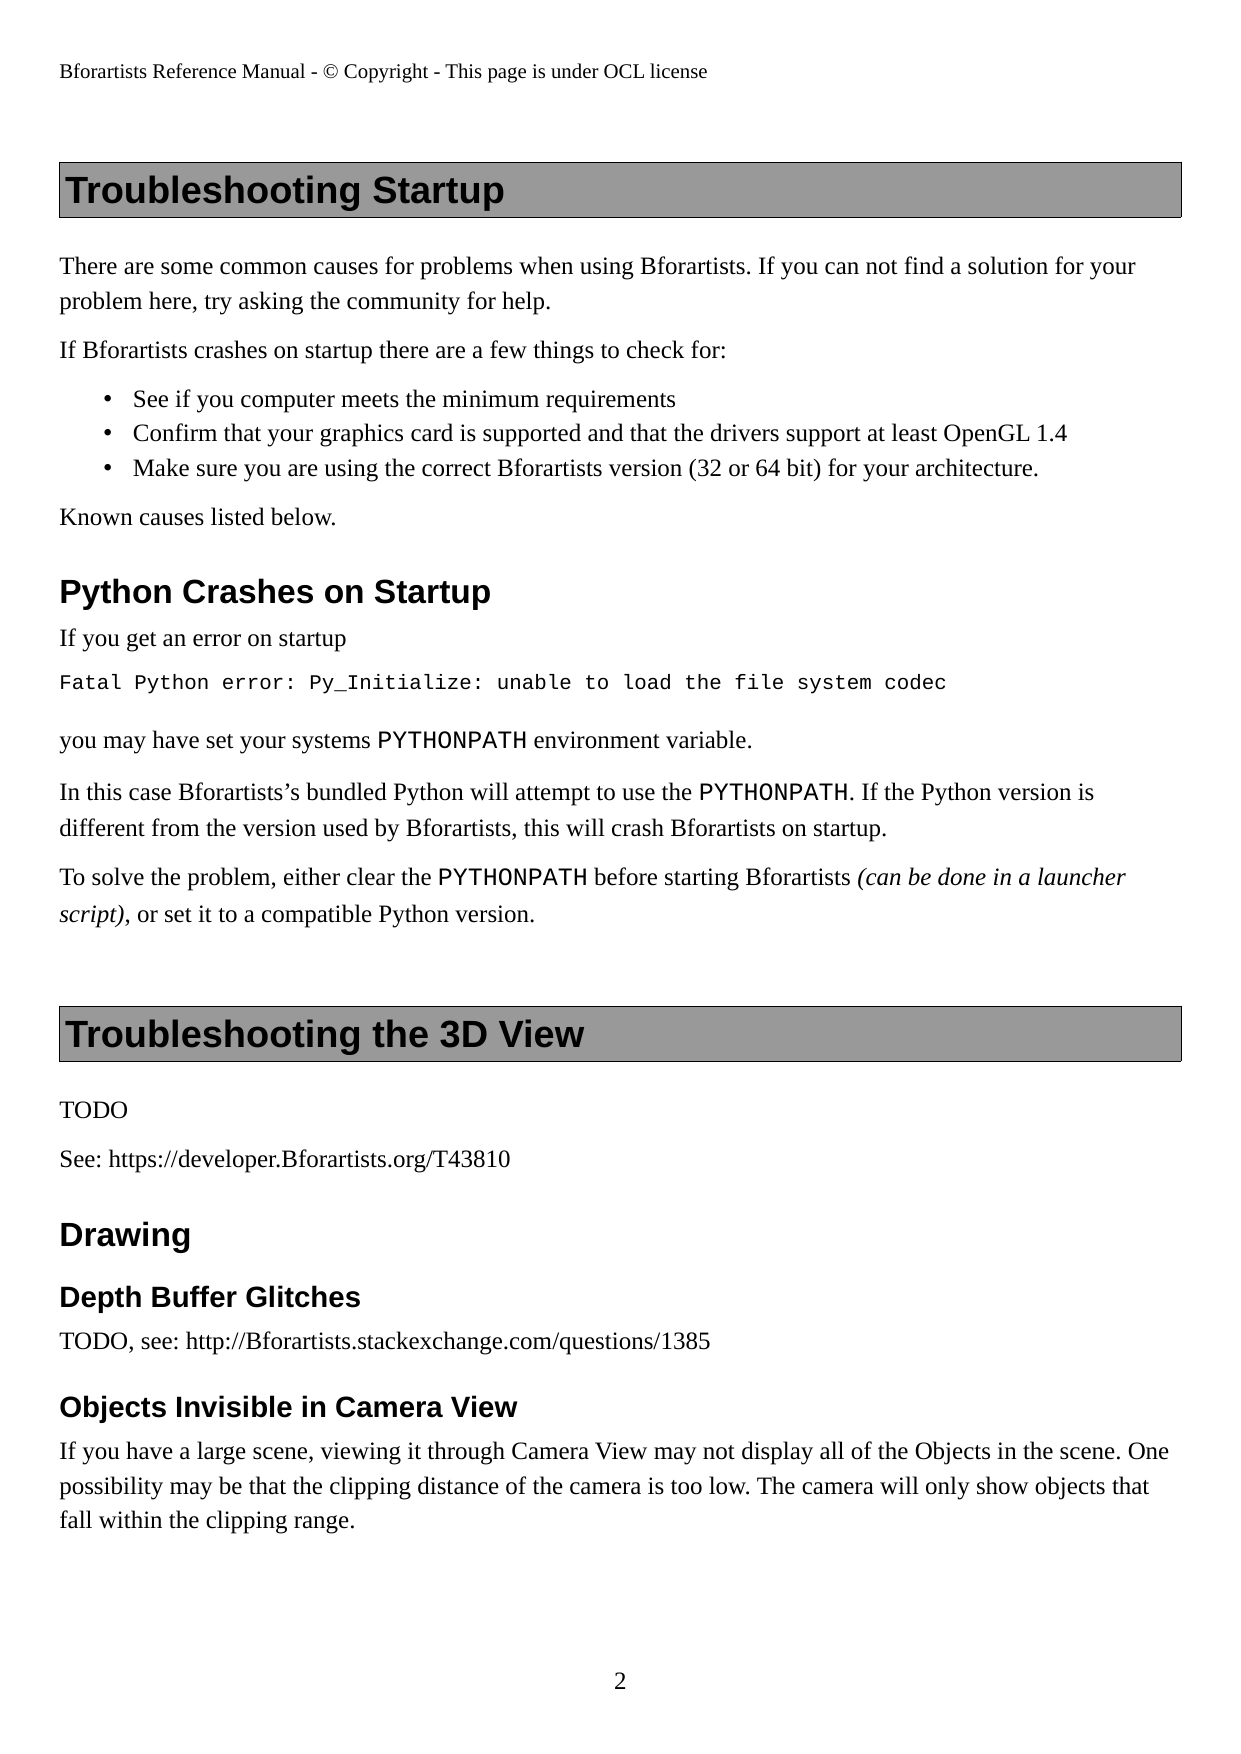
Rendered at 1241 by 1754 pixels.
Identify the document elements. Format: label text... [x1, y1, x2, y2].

text In this case Bforartists’s bundled Python will attempt to use the PYTHONPATH. If the Python version is different from the version used by Bforartists, this will crash Bforartists on startup. [59, 777, 1181, 842]
text If you get an error on startup [59, 623, 1181, 652]
text you may have set your systems PYTHONPATH environment variable. [59, 725, 1181, 756]
text TODO [59, 1095, 1181, 1124]
text Fatal Python error: Py_Initialize: unable to load the file system codec [59, 672, 1181, 696]
list Confirm that your graphics card is supported and that the drivers support at least OpenGL 1.4 [103, 418, 1181, 447]
subtitle Python Crashes on Startup [59, 572, 1181, 611]
text Known causes listed below. [59, 502, 1181, 531]
table_header Troubleshooting the 3D View [60, 1007, 1181, 1061]
text See: https://developer.Bforartists.org/T43810 [59, 1144, 1181, 1173]
subtitle Drawing [59, 1214, 1181, 1253]
subtitle Depth Buffer Glitches [59, 1280, 1181, 1314]
text To solve the problem, either clear the PYTHONPATH before starting Bforartists (can be done in a launcher script), or set it to a compatible Python version. [59, 862, 1181, 928]
text There are some common causes for problems when using Bforartists. If you can not find a solution for your problem here, try asking the community for help. [59, 251, 1181, 315]
list See if you computer meets the minimum requirements [103, 384, 1181, 413]
text If you have a large scene, viewing it through Camera View may not display all of the Objects in the scene. One possibility may be that the clipping distance of the camera is too low. The camera will only show objects that fall within the clipping range. [59, 1436, 1181, 1534]
table_header Troubleshooting Startup [60, 163, 1181, 217]
text If Bforartists crashes on startup there are a few things to check for: [59, 335, 1181, 364]
list Make sure you are using the correct Bforartists version (32 or 64 bit) for your architecture. [103, 453, 1181, 482]
text TODO, see: http://Bforartists.stackexchange.com/questions/1385 [59, 1326, 1181, 1355]
subtitle Objects Invisible in Camera View [59, 1390, 1181, 1424]
